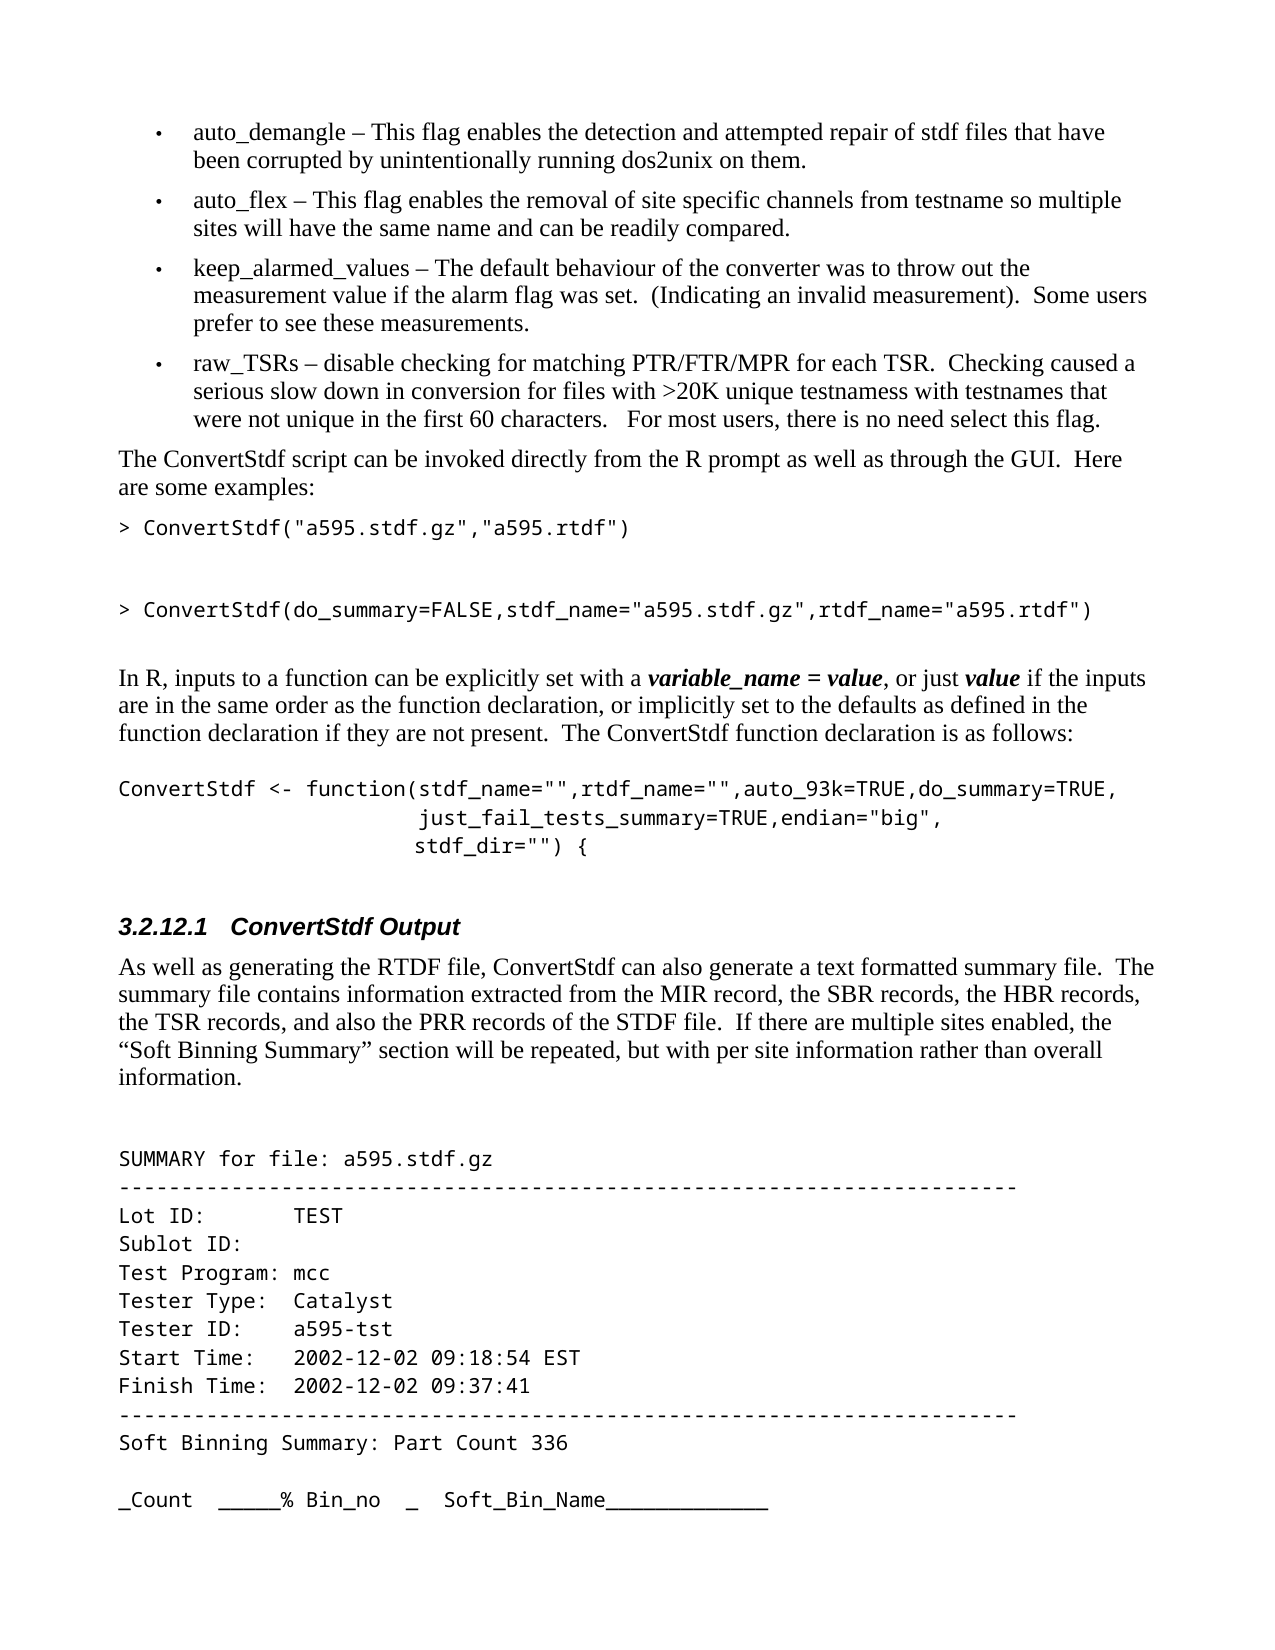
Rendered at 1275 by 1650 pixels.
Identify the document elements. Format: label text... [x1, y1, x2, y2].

text SUMMARY for file: a595.stdf.gz [118, 1144, 1157, 1172]
text Tester Type: Catalyst [118, 1286, 1157, 1314]
text > ConvertStdf(do_summary=FALSE,stdf_name="a595.stdf.gz",rtdf_name="a595.rtdf") [118, 595, 1157, 623]
text Soft Binning Summary: Part Count 336 [118, 1428, 1157, 1457]
text As well as generating the RTDF file, ConvertStdf can also generate a text formatted summary file. The summary file contains information extracted from the MIR record, the SBR records, the HBR records, the TSR records, and also the PRR records of the STDF file. If there are multiple sites enabled, the “Soft Binning Summary” section will be repeated, but with per site information rather than overall information. [118, 953, 1157, 1091]
text Start Time: 2002-12-02 09:18:54 EST [118, 1343, 1157, 1371]
text stdf_dir="") { [118, 831, 1157, 860]
text ------------------------------------------------------------------------ [118, 1400, 1157, 1428]
list raw_TSRs – disable checking for matching PTR/FTR/MPR for each TSR. Checking caused a serious slow down in conversion for files with >20K unique testnamess with testnames that were not unique in the first 60 characters. For most users, there is no need select this flag. [156, 349, 1157, 433]
text In R, inputs to a function can be explicitly set with a variable_name = value, or just value if the inputs are in the same order as the function declaration, or implicitly set to the defaults as defined in the function declaration if they are not present. The ConvertStdf function declaration is as follows: [118, 664, 1157, 747]
text Test Program: mcc [118, 1258, 1157, 1286]
subtitle ConvertStdf Output [118, 912, 1157, 940]
text The ConvertStdf script can be invoked directly from the R prompt as well as through the GUI. Here are some examples: [118, 445, 1157, 501]
text Sublot ID: [118, 1229, 1157, 1258]
list keep_alarmed_values – The default behaviour of the converter was to throw out the measurement value if the alarm flag was set. (Indicating an invalid measurement). Some users prefer to see these measurements. [156, 254, 1157, 337]
text ------------------------------------------------------------------------ [118, 1172, 1157, 1201]
text Finish Time: 2002-12-02 09:37:41 [118, 1371, 1157, 1400]
text just_fail_tests_summary=TRUE,endian="big", [118, 803, 1157, 831]
text ConvertStdf <- function(stdf_name="",rtdf_name="",auto_93k=TRUE,do_summary=TRUE, [118, 774, 1157, 803]
list auto_flex – This flag enables the removal of site specific channels from testname so multiple sites will have the same name and can be readily compared. [156, 186, 1157, 241]
list auto_demangle – This flag enables the detection and attempted repair of stdf files that have been corrupted by unintentionally running dos2unix on them. [156, 118, 1157, 173]
text > ConvertStdf("a595.stdf.gz","a595.rtdf") [118, 513, 1157, 542]
text Lot ID: TEST [118, 1201, 1157, 1229]
text Tester ID: a595-tst [118, 1314, 1157, 1343]
text _Count _____% Bin_no _ Soft_Bin_Name_____________ [118, 1485, 1157, 1514]
